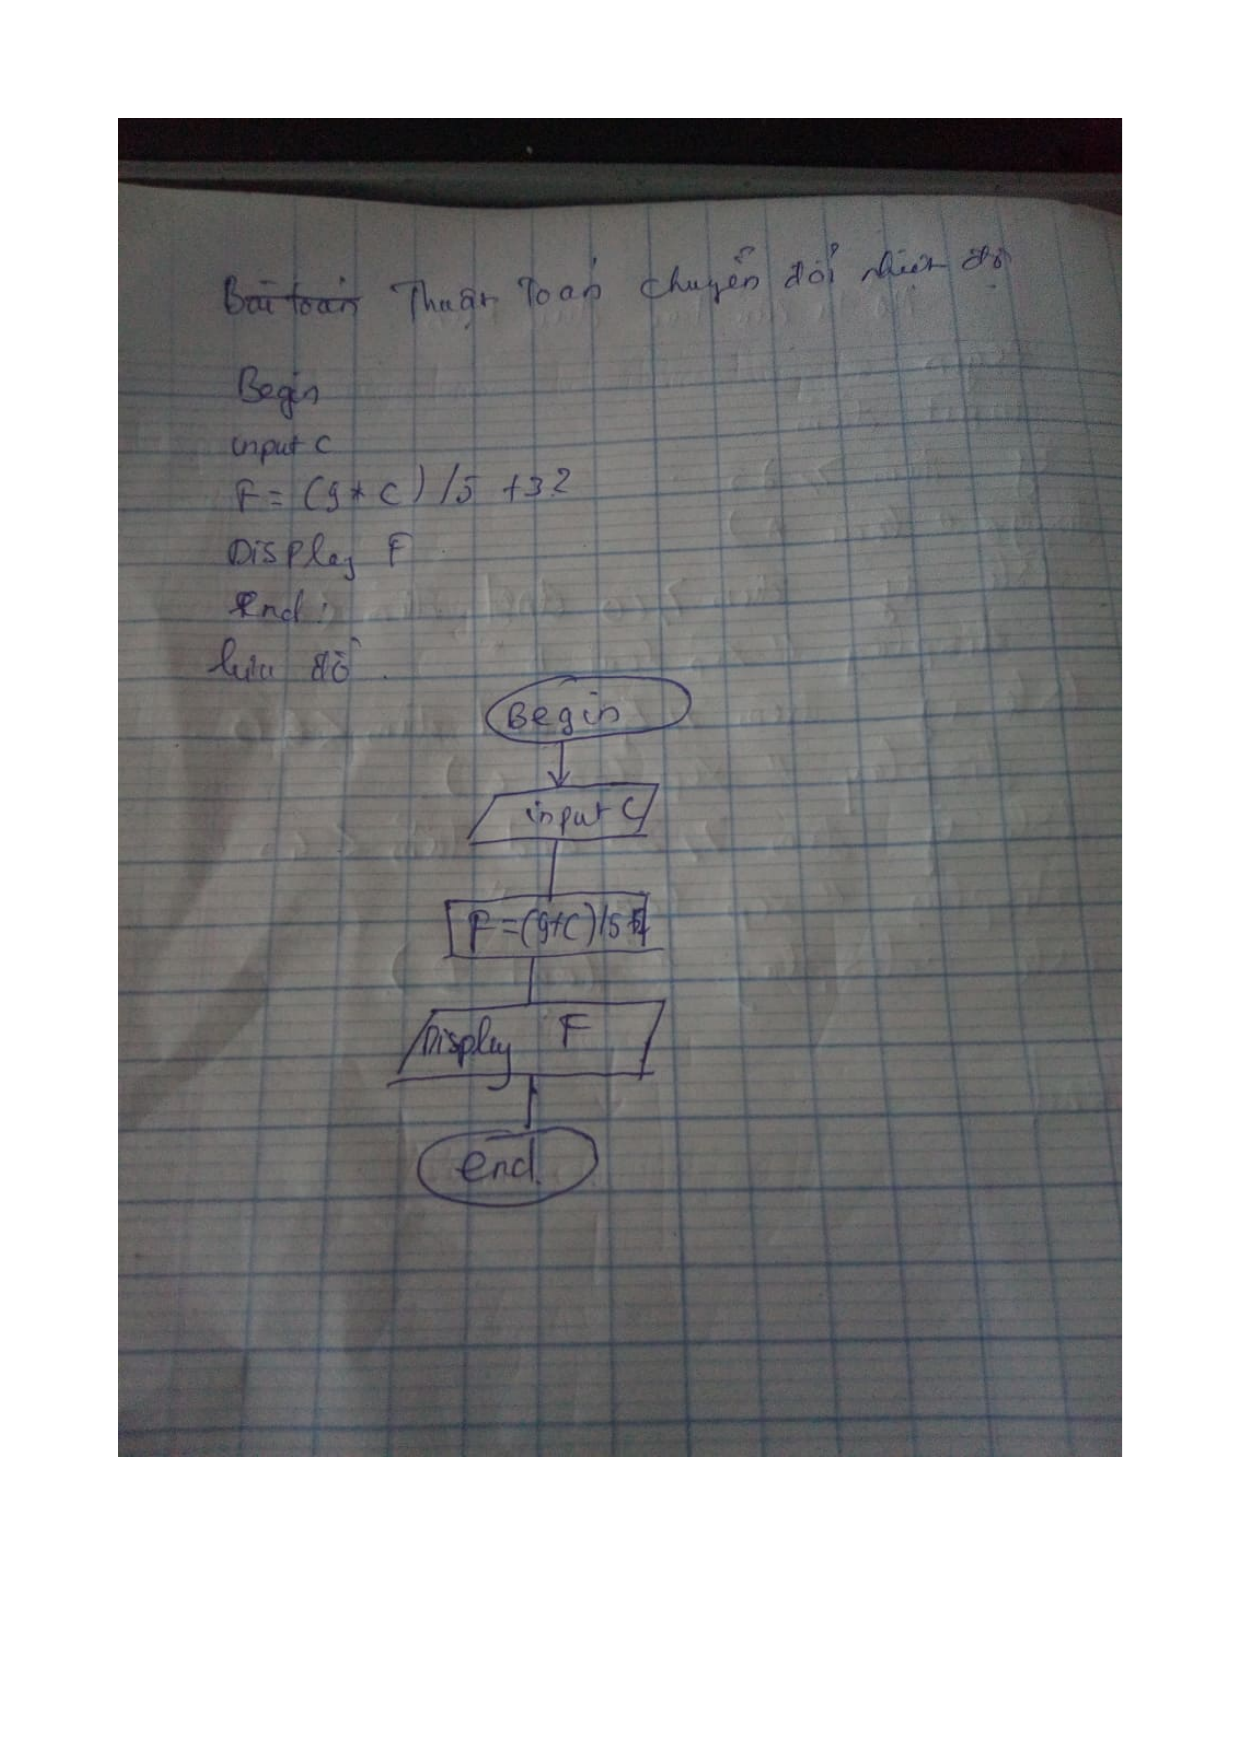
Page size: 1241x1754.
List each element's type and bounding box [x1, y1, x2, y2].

picture [118, 118, 1123, 1457]
